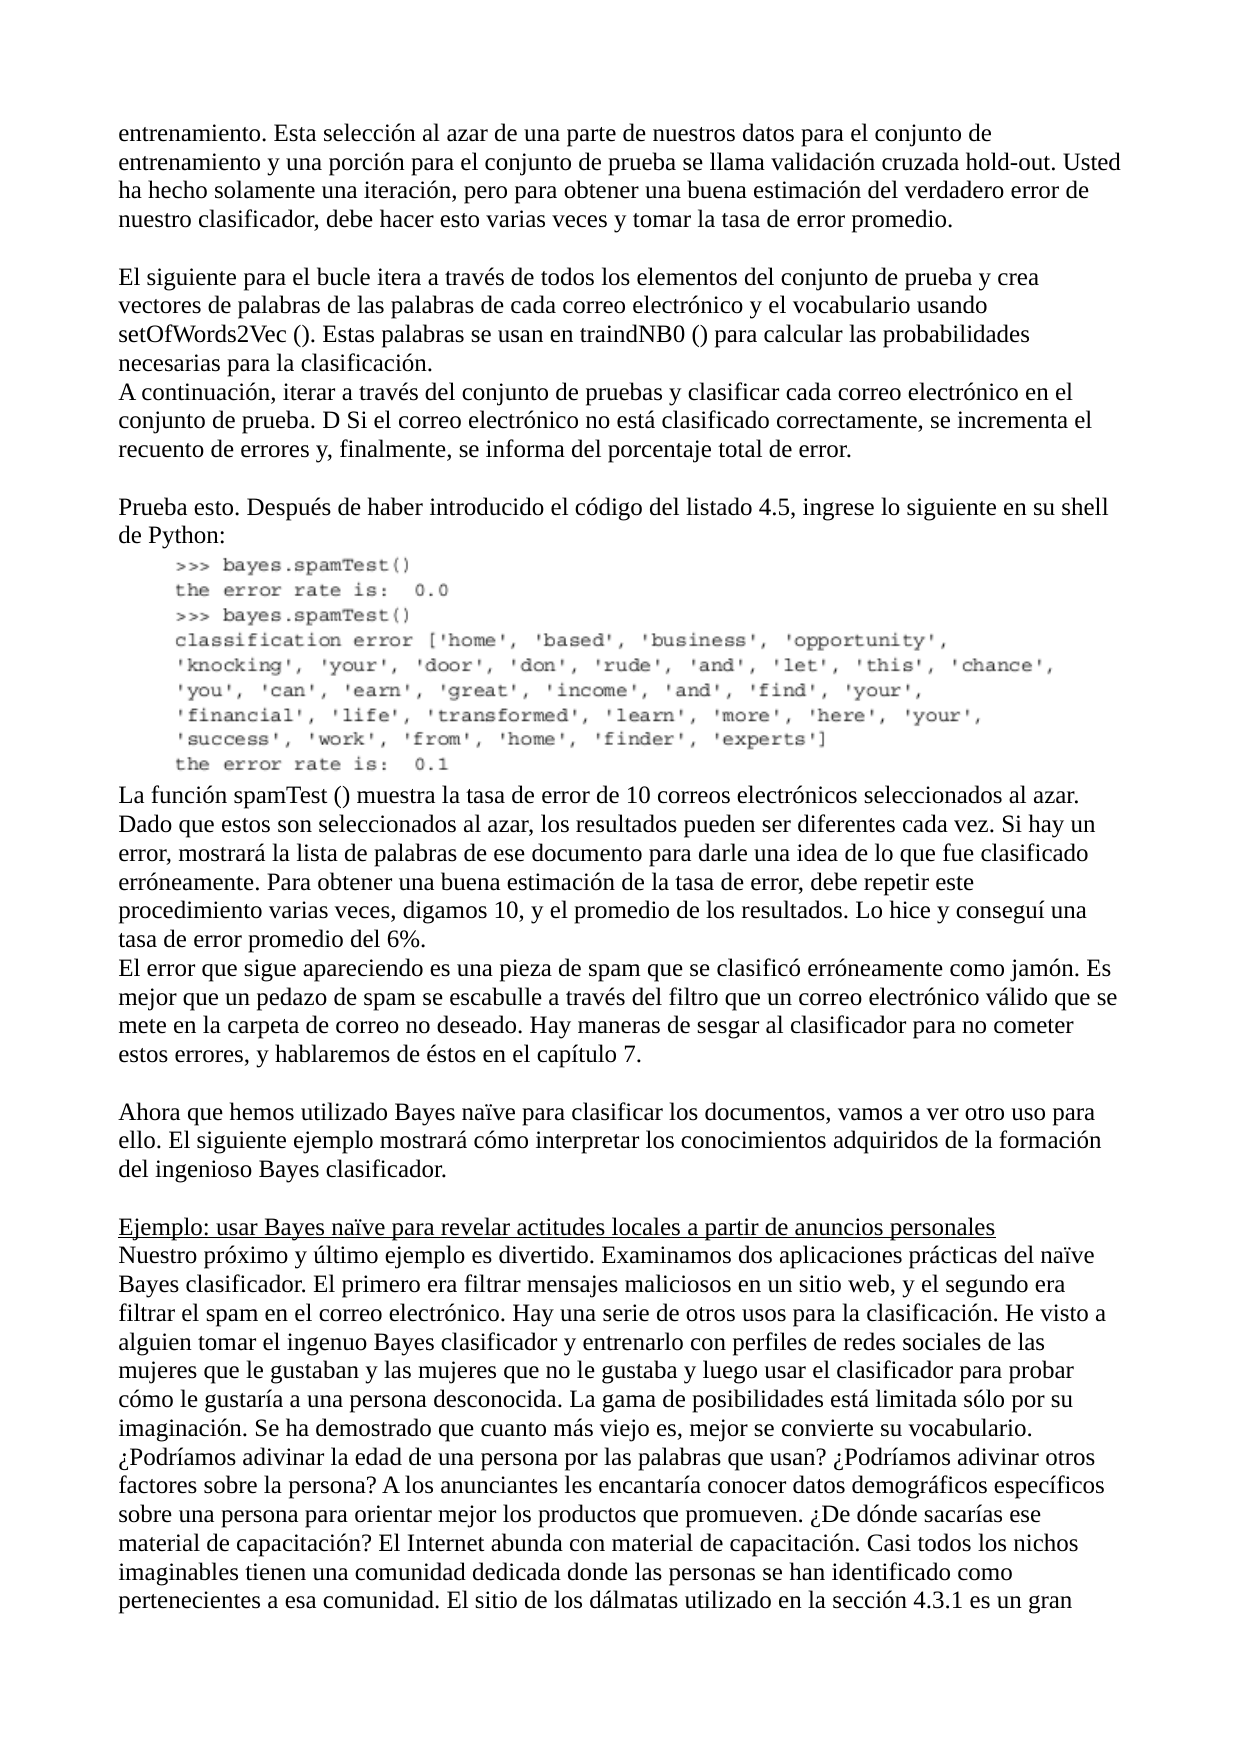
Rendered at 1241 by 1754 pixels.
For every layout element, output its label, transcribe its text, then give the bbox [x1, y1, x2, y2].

text Nuestro próximo y último ejemplo es divertido. Examinamos dos aplicaciones prácticas del naïve Bayes clasificador. El primero era filtrar mensajes maliciosos en un sitio web, y el segundo era filtrar el spam en el correo electrónico. Hay una serie de otros usos para la clasificación. He visto a alguien tomar el ingenuo Bayes clasificador y entrenarlo con perfiles de redes sociales de las mujeres que le gustaban y las mujeres que no le gustaba y luego usar el clasificador para probar cómo le gustaría a una persona desconocida. La gama de posibilidades está limitada sólo por su imaginación. Se ha demostrado que cuanto más viejo es, mejor se convierte su vocabulario. ¿Podríamos adivinar la edad de una persona por las palabras que usan? ¿Podríamos adivinar otros factores sobre la persona? A los anunciantes les encantaría conocer datos demográficos específicos sobre una persona para orientar mejor los productos que promueven. ¿De dónde sacarías ese material de capacitación? El Internet abunda con material de capacitación. Casi todos los nichos imaginables tienen una comunidad dedicada donde las personas se han identificado como pertenecientes a esa comunidad. El sitio de los dálmatas utilizado en la sección 4.3.1 es un gran [118, 1241, 1122, 1614]
text entrenamiento. Esta selección al azar de una parte de nuestros datos para el conjunto de entrenamiento y una porción para el conjunto de prueba se llama validación cruzada hold-out. Usted ha hecho solamente una iteración, pero para obtener una buena estimación del verdadero error de nuestro clasificador, debe hacer esto varias veces y tomar la tasa de error promedio. [118, 118, 1122, 233]
text El siguiente para el bucle itera a través de todos los elementos del conjunto de prueba y crea vectores de palabras de las palabras de cada correo electrónico y el vocabulario usando setOfWords2Vec (). Estas palabras se usan en traindNB0 () para calcular las probabilidades necesarias para la clasificación. A continuación, iterar a través del conjunto de pruebas y clasificar cada correo electrónico en el conjunto de prueba. D Si el correo electrónico no está clasificado correctamente, se incrementa el recuento de errores y, finalmente, se informa del porcentaje total de error. [118, 262, 1122, 463]
text Prueba esto. Después de haber introducido el código del listado 4.5, ingrese lo siguiente en su shell de Python: [118, 492, 1122, 549]
text Ejemplo: usar Bayes naïve para revelar actitudes locales a partir de anuncios personales [118, 1212, 1122, 1241]
text La función spamTest () muestra la tasa de error de 10 correos electrónicos seleccionados al azar. Dado que estos son seleccionados al azar, los resultados pueden ser diferentes cada vez. Si hay un error, mostrará la lista de palabras de ese documento para darle una idea de lo que fue clasificado erróneamente. Para obtener una buena estimación de la tasa de error, debe repetir este procedimiento varias veces, digamos 10, y el promedio de los resultados. Lo hice y conseguí una tasa de error promedio del 6%. El error que sigue apareciendo es una pieza de spam que se clasificó erróneamente como jamón. Es mejor que un pedazo de spam se escabulle a través del filtro que un correo electrónico válido que se mete en la carpeta de correo no deseado. Hay maneras de sesgar al clasificador para no cometer estos errores, y hablaremos de éstos en el capítulo 7. [118, 549, 1122, 1068]
text Ahora que hemos utilizado Bayes naïve para clasificar los documentos, vamos a ver otro uso para ello. El siguiente ejemplo mostrará cómo interpretar los conocimientos adquiridos de la formación del ingenioso Bayes clasificador. [118, 1097, 1122, 1183]
picture [164, 549, 1101, 781]
